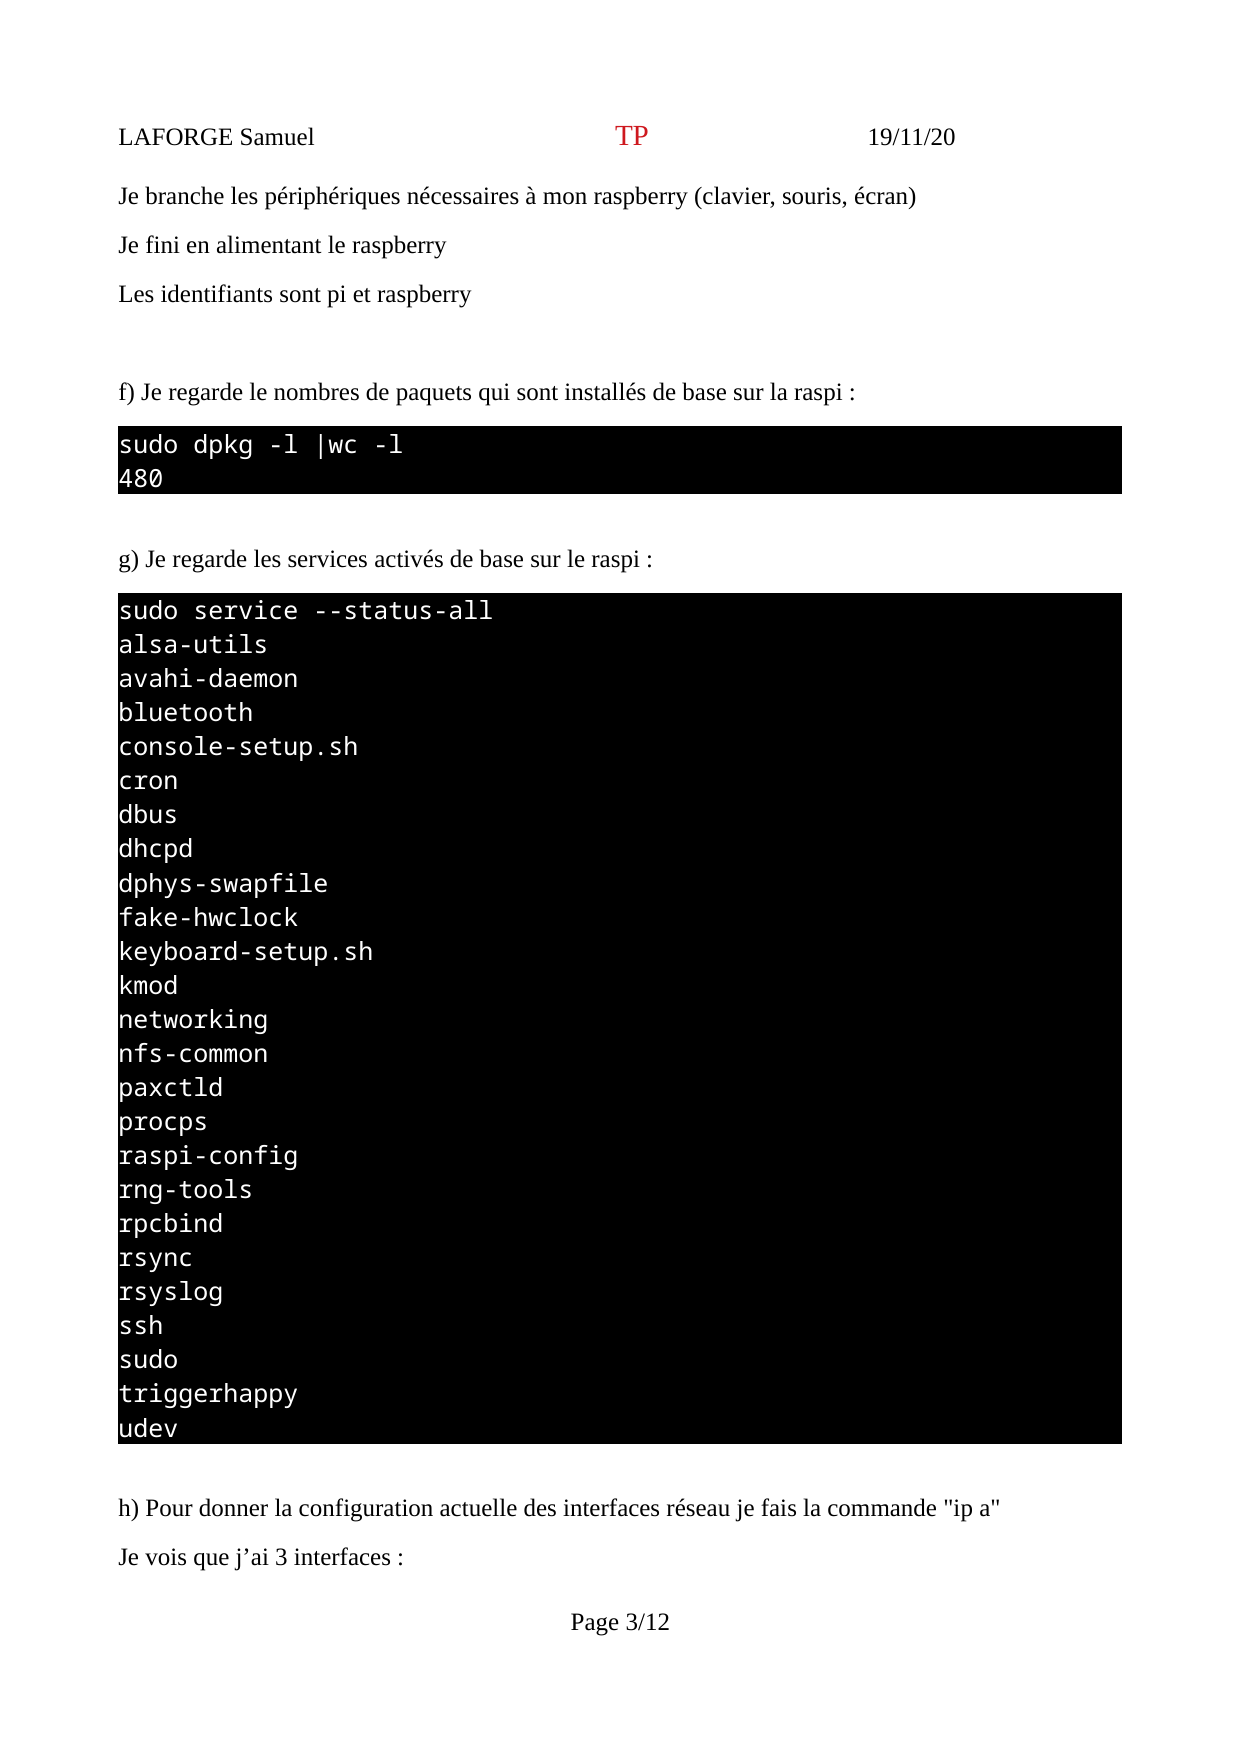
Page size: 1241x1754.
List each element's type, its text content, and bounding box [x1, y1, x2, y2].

text dhcpd [118, 831, 1122, 865]
text kmod [118, 967, 1122, 1001]
text cron [118, 763, 1122, 797]
text nfs-common [118, 1036, 1122, 1069]
text Je fini en alimentant le raspberry [118, 230, 1122, 259]
text paxctld [118, 1069, 1122, 1104]
text rsync [118, 1240, 1122, 1274]
text alsa-utils [118, 627, 1122, 661]
text udev [118, 1410, 1122, 1444]
text 480 [118, 461, 1122, 494]
text triggerhappy [118, 1376, 1122, 1410]
text fake-hwclock [118, 899, 1122, 933]
text Je branche les périphériques nécessaires à mon raspberry (clavier, souris, écran) [118, 181, 1122, 210]
text f) Je regarde le nombres de paquets qui sont installés de base sur la raspi : [118, 377, 1122, 406]
text bluetooth [118, 695, 1122, 729]
text networking [118, 1001, 1122, 1036]
text sudo service --status-all [118, 593, 1122, 627]
text rpcbind [118, 1206, 1122, 1240]
text dbus [118, 797, 1122, 831]
text procps [118, 1104, 1122, 1138]
text Les identifiants sont pi et raspberry [118, 279, 1122, 308]
text rsyslog [118, 1274, 1122, 1308]
text g) Je regarde les services activés de base sur le raspi : [118, 544, 1122, 572]
text dphys-swapfile [118, 865, 1122, 899]
text console-setup.sh [118, 729, 1122, 763]
text sudo [118, 1342, 1122, 1376]
text sudo dpkg -l |wc -l [118, 426, 1122, 461]
text h) Pour donner la configuration actuelle des interfaces réseau je fais la commande "ip a" [118, 1493, 1122, 1522]
text ssh [118, 1308, 1122, 1342]
text Je vois que j’ai 3 interfaces : [118, 1542, 1122, 1571]
text keyboard-setup.sh [118, 933, 1122, 967]
text raspi-config [118, 1138, 1122, 1172]
text rng-tools [118, 1172, 1122, 1206]
text avahi-daemon [118, 661, 1122, 695]
